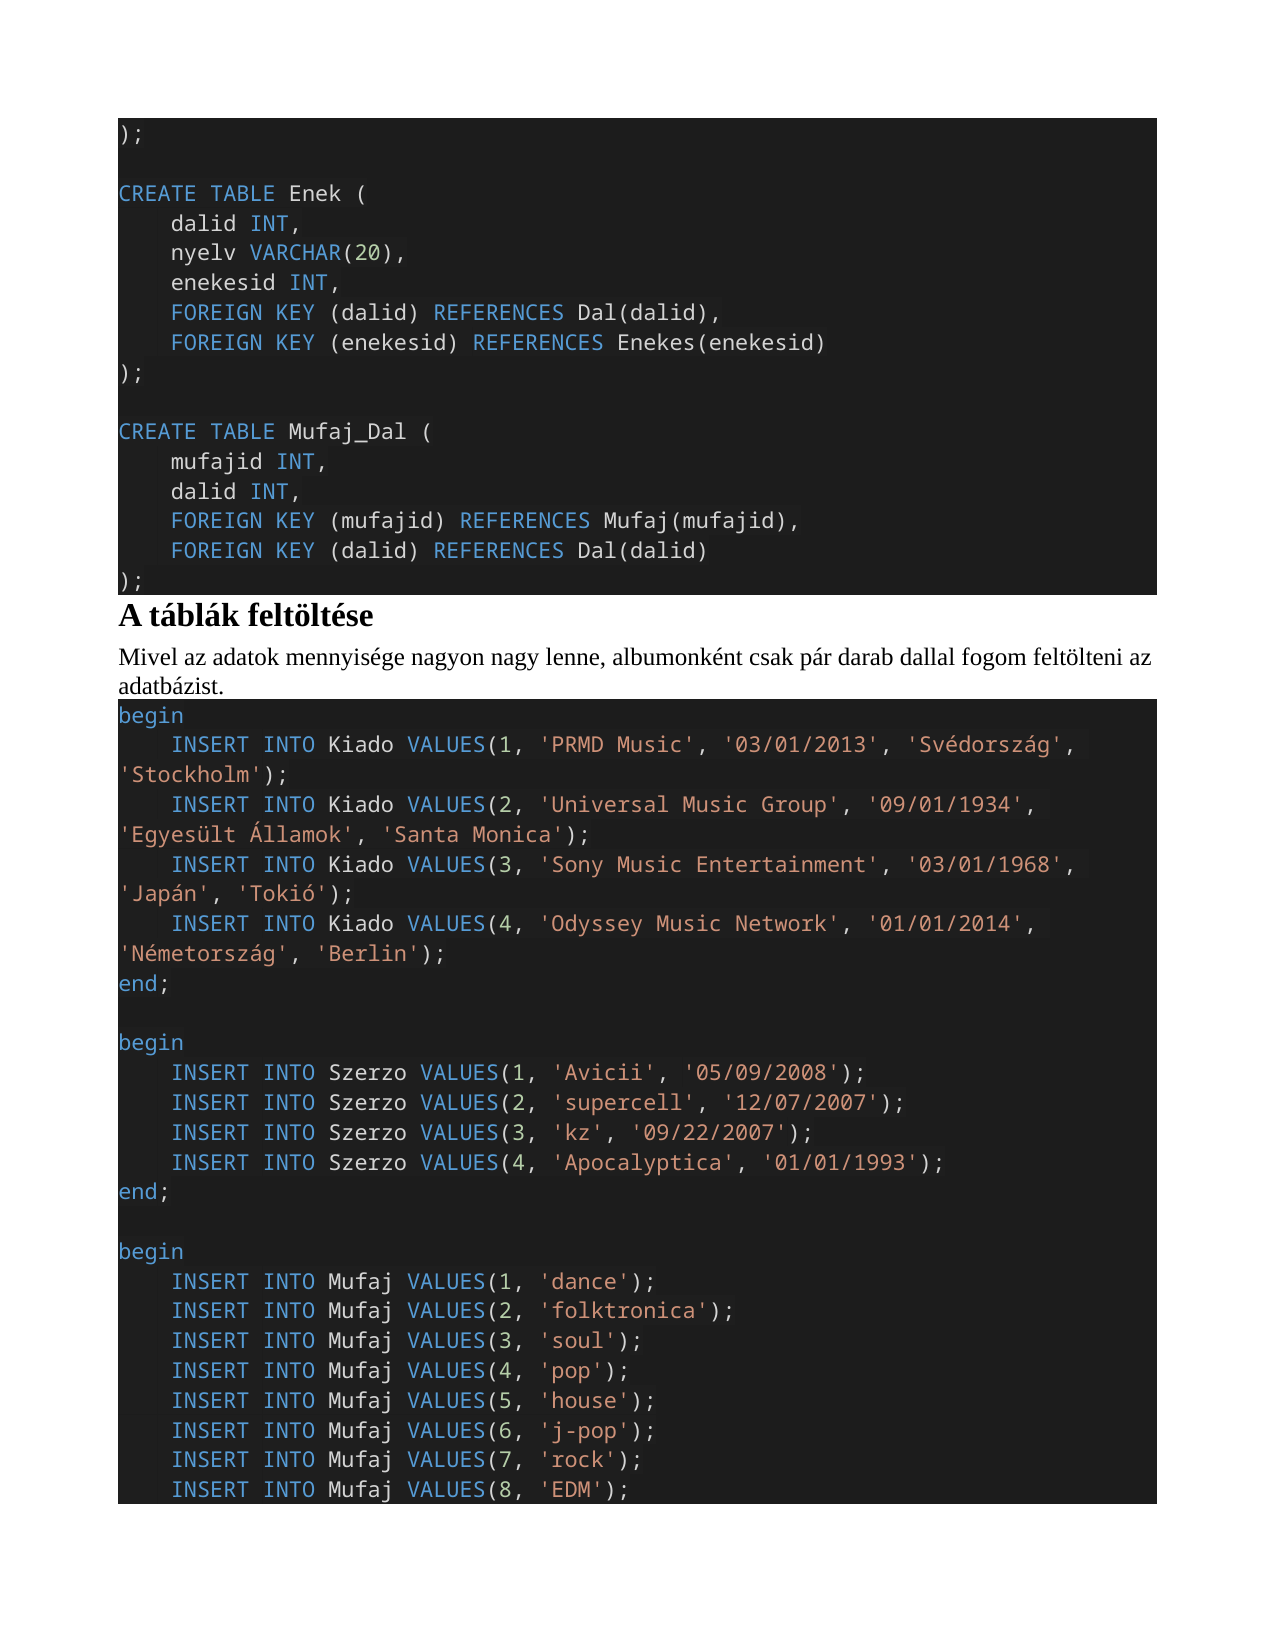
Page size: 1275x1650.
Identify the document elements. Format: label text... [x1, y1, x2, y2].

text FOREIGN KEY (enekesid) REFERENCES Enekes(enekesid) [118, 327, 1157, 356]
text dalid INT, [118, 207, 1157, 237]
text begin [118, 699, 1157, 729]
text INSERT INTO Mufaj VALUES(4, 'pop'); [118, 1355, 1157, 1385]
text FOREIGN KEY (mufajid) REFERENCES Mufaj(mufajid), [118, 505, 1157, 535]
text CREATE TABLE Enek ( [118, 178, 1157, 207]
text INSERT INTO Szerzo VALUES(3, 'kz', '09/22/2007'); [118, 1117, 1157, 1146]
text A táblák feltöltése [118, 595, 1157, 633]
text INSERT INTO Kiado VALUES(4, 'Odyssey Music Network', '01/01/2014', 'Németország', 'Berlin'); [118, 908, 1157, 968]
text dalid INT, [118, 476, 1157, 505]
text begin [118, 1027, 1157, 1057]
text end; [118, 968, 1157, 997]
text ); [118, 356, 1157, 386]
text CREATE TABLE Mufaj_Dal ( [118, 416, 1157, 446]
text INSERT INTO Mufaj VALUES(7, 'rock'); [118, 1444, 1157, 1474]
text INSERT INTO Mufaj VALUES(1, 'dance'); [118, 1266, 1157, 1295]
text INSERT INTO Kiado VALUES(2, 'Universal Music Group', '09/01/1934', 'Egyesült Államok', 'Santa Monica'); [118, 789, 1157, 848]
text INSERT INTO Mufaj VALUES(6, 'j-pop'); [118, 1414, 1157, 1444]
text ); [118, 118, 1157, 148]
text ); [118, 565, 1157, 595]
text INSERT INTO Szerzo VALUES(2, 'supercell', '12/07/2007'); [118, 1087, 1157, 1117]
text end; [118, 1176, 1157, 1206]
text INSERT INTO Szerzo VALUES(1, 'Avicii', '05/09/2008'); [118, 1057, 1157, 1087]
text begin [118, 1236, 1157, 1266]
text enekesid INT, [118, 267, 1157, 297]
text INSERT INTO Kiado VALUES(3, 'Sony Music Entertainment', '03/01/1968', 'Japán', 'Tokió'); [118, 848, 1157, 908]
text INSERT INTO Szerzo VALUES(4, 'Apocalyptica', '01/01/1993'); [118, 1146, 1157, 1176]
text INSERT INTO Mufaj VALUES(2, 'folktronica'); [118, 1295, 1157, 1325]
text INSERT INTO Mufaj VALUES(3, 'soul'); [118, 1325, 1157, 1355]
text INSERT INTO Kiado VALUES(1, 'PRMD Music', '03/01/2013', 'Svédország', 'Stockholm'); [118, 729, 1157, 789]
text Mivel az adatok mennyisége nagyon nagy lenne, albumonként csak pár darab dallal fogom feltölteni az adatbázist. [118, 642, 1157, 699]
text INSERT INTO Mufaj VALUES(8, 'EDM'); [118, 1474, 1157, 1504]
text FOREIGN KEY (dalid) REFERENCES Dal(dalid) [118, 535, 1157, 565]
text nyelv VARCHAR(20), [118, 237, 1157, 267]
text FOREIGN KEY (dalid) REFERENCES Dal(dalid), [118, 297, 1157, 327]
text INSERT INTO Mufaj VALUES(5, 'house'); [118, 1385, 1157, 1414]
text mufajid INT, [118, 446, 1157, 476]
